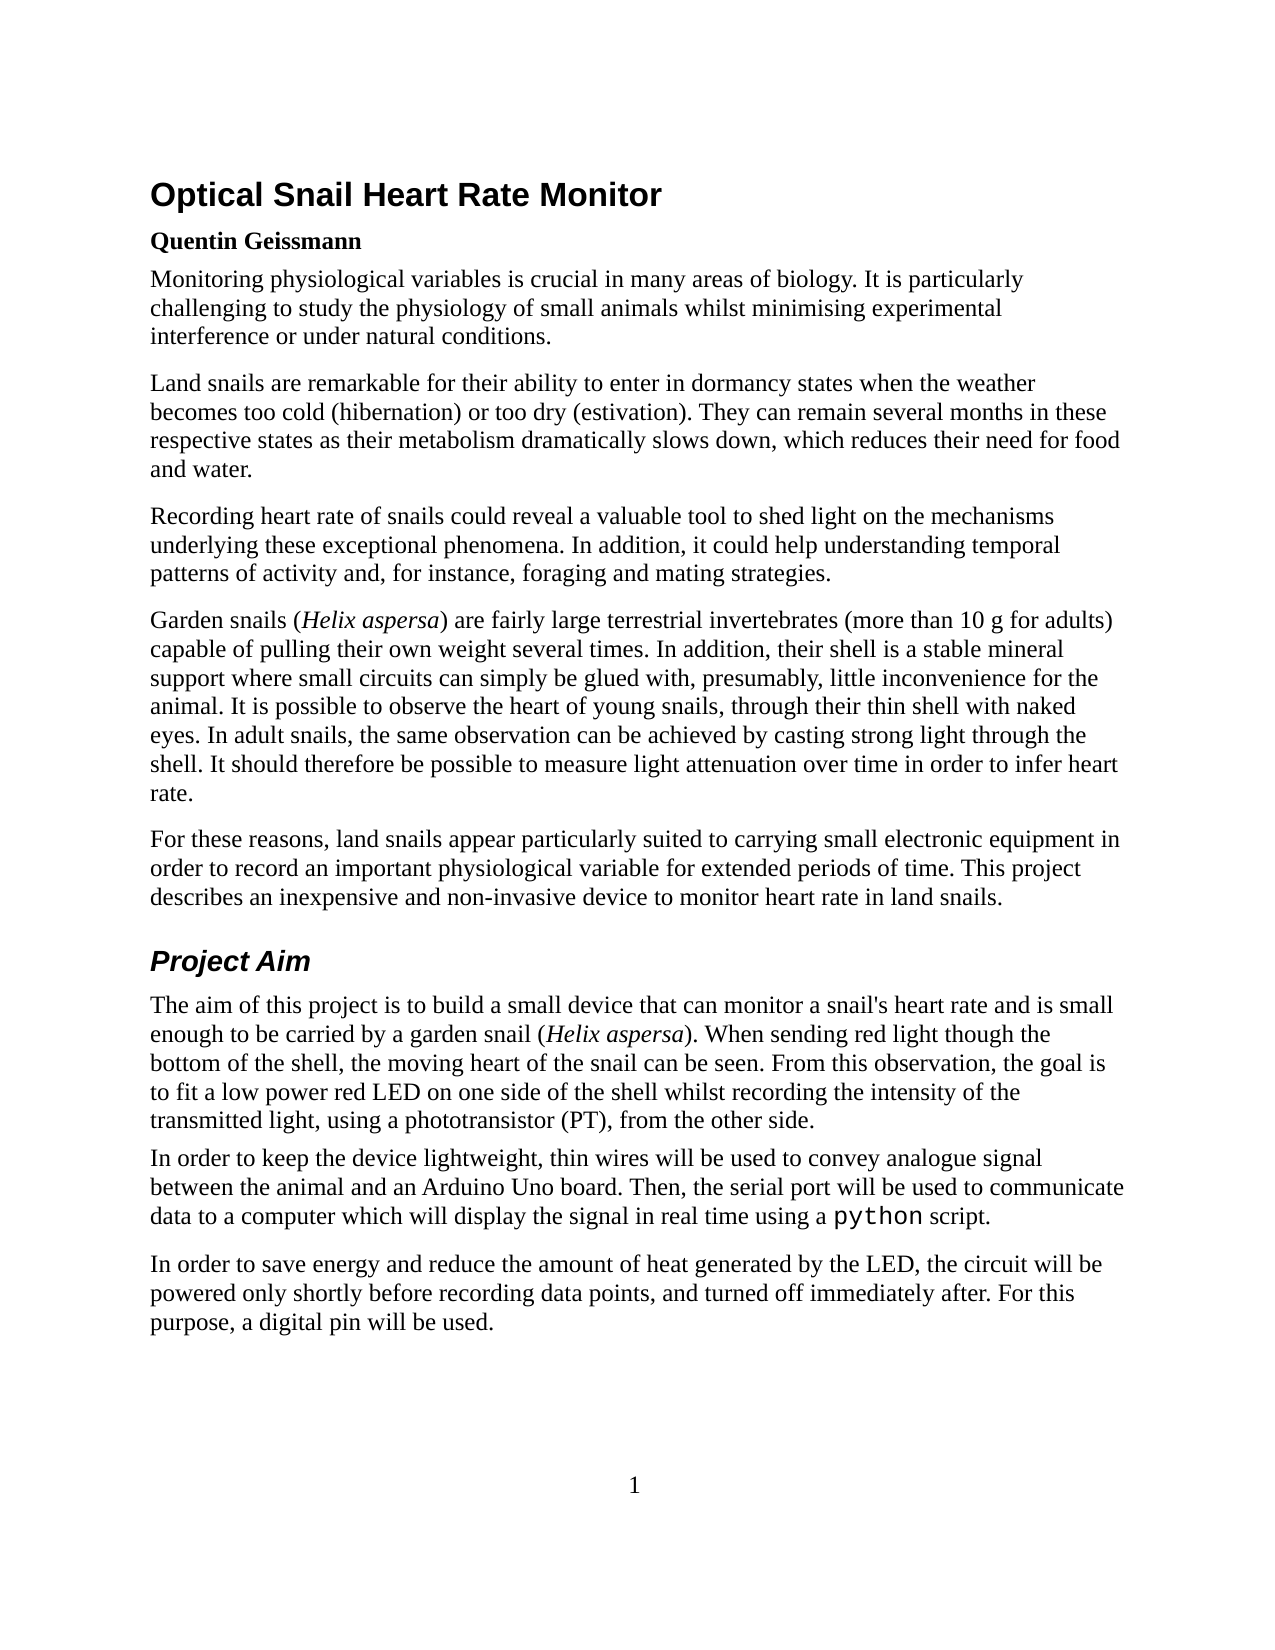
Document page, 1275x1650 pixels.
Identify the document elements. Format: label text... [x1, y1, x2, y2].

text Recording heart rate of snails could reveal a valuable tool to shed light on the mechanisms underlying these exceptional phenomena. In addition, it could help understanding temporal patterns of activity and, for instance, foraging and mating strategies. [150, 501, 1125, 587]
text For these reasons, land snails appear particularly suited to carrying small electronic equipment in order to record an important physiological variable for extended periods of time. This project describes an inexpensive and non-invasive device to monitor heart rate in land snails. [150, 824, 1125, 911]
text Garden snails (Helix aspersa) are fairly large terrestrial invertebrates (more than 10 g for adults) capable of pulling their own weight several times. In addition, their shell is a stable mineral support where small circuits can simply be glued with, presumably, little inconvenience for the animal. It is possible to observe the heart of young snails, through their thin shell with naked eyes. In adult snails, the same observation can be achieved by casting strong light through the shell. It should therefore be possible to measure light attenuation over time in order to infer heart rate. [150, 605, 1125, 806]
text Monitoring physiological variables is crucial in many areas of biology. It is particularly challenging to study the physiology of small animals whilst minimising experimental interference or under natural conditions. [150, 264, 1125, 350]
text Land snails are remarkable for their ability to enter in dormancy states when the weather becomes too cold (hibernation) or too dry (estivation). They can remain several months in these respective states as their metabolism dramatically slows down, which reduces their need for food and water. [150, 368, 1125, 483]
text Quentin Geissmann [150, 226, 1125, 255]
text The aim of this project is to build a small device that can monitor a snail's heart rate and is small enough to be carried by a garden snail (Helix aspersa). When sending red light though the bottom of the shell, the moving heart of the snail can be seen. From this observation, the goal is to fit a low power red LED on one side of the shell whilst recording the intensity of the transmitted light, using a phototransistor (PT), from the other side. [150, 991, 1125, 1134]
subtitle Optical Snail Heart Rate Monitor [150, 175, 1125, 214]
subtitle Project Aim [150, 944, 1125, 978]
text In order to keep the device lightweight, thin wires will be used to convey analogue signal between the animal and an Arduino Uno board. Then, the serial port will be used to communicate data to a computer which will display the signal in real time using a python script. [150, 1143, 1125, 1232]
text In order to save energy and reduce the amount of heat generated by the LED, the circuit will be powered only shortly before recording data points, and turned off immediately after. For this purpose, a digital pin will be used. [150, 1249, 1125, 1336]
